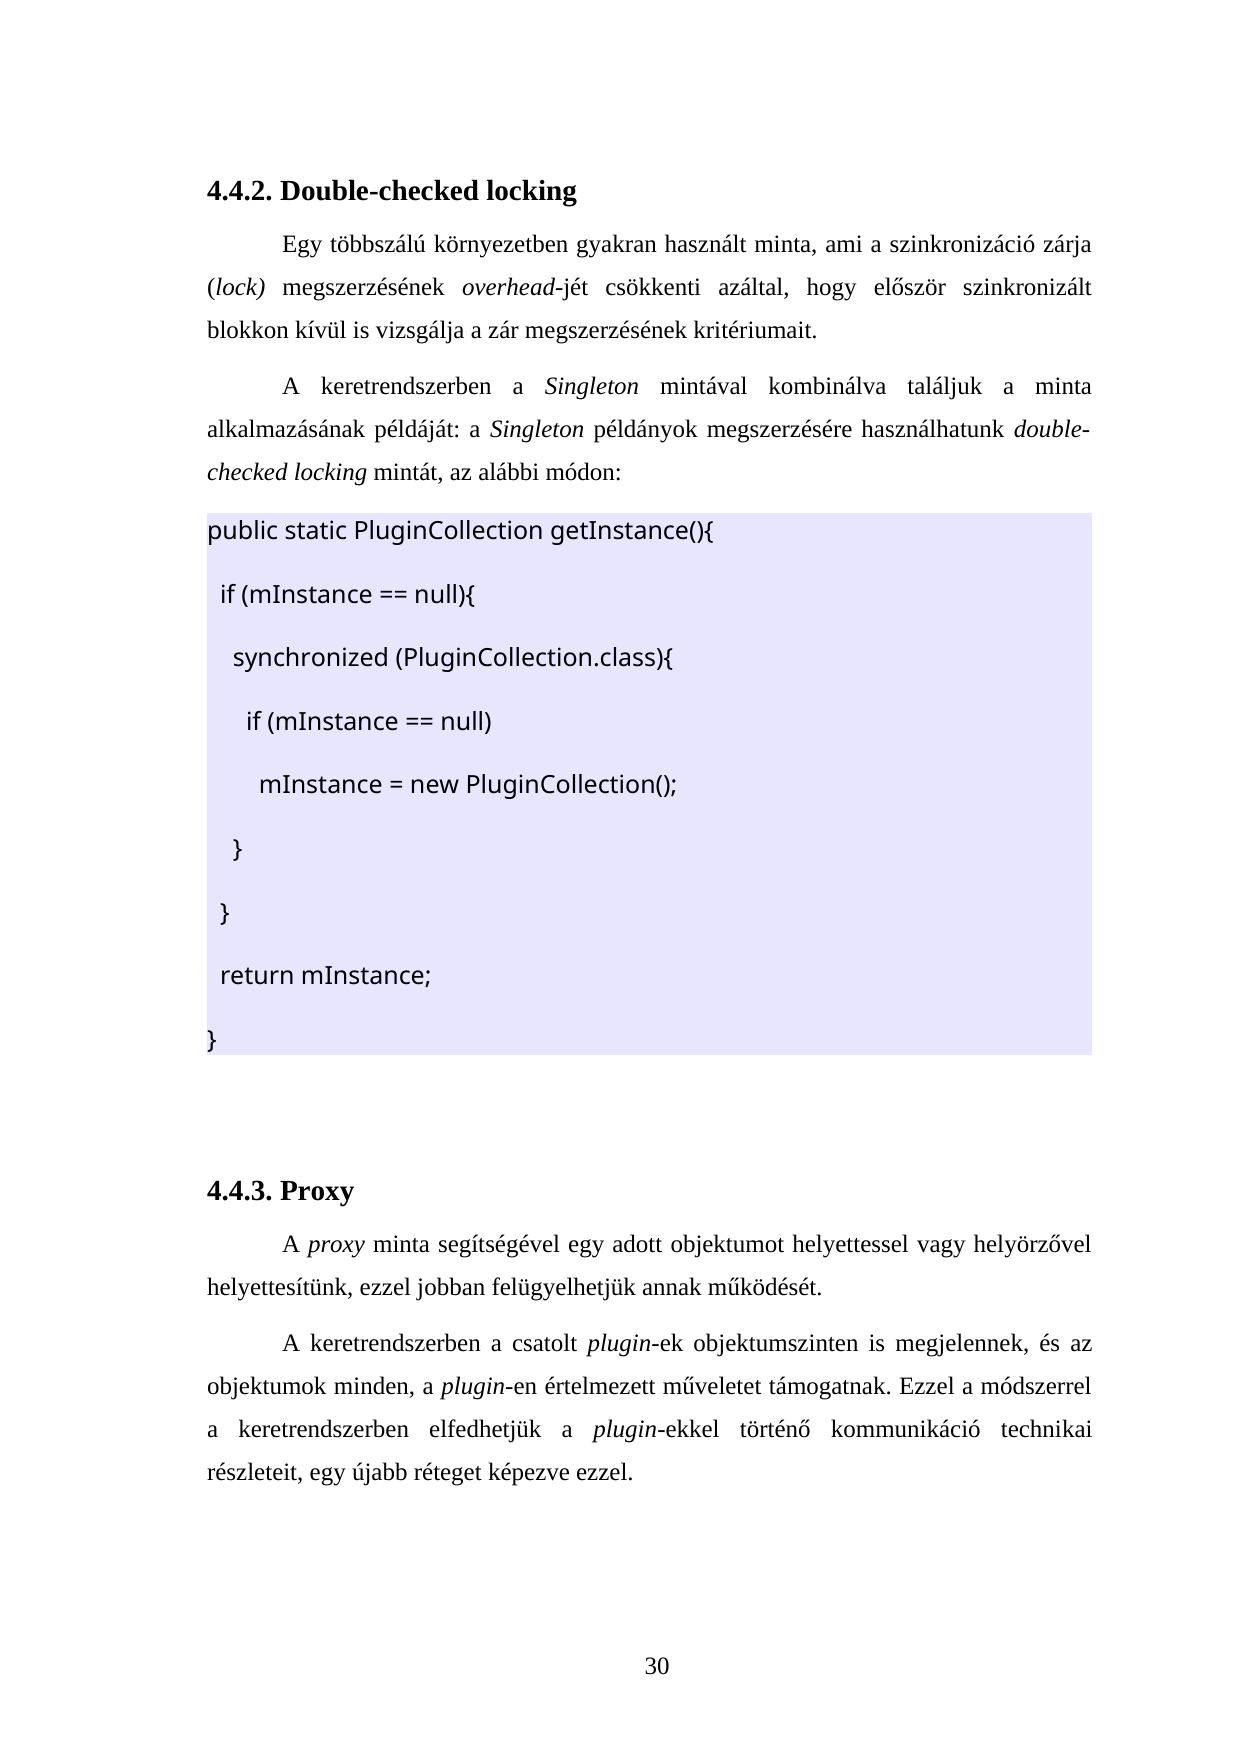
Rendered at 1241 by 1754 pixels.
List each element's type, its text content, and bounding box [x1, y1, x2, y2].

text if (mInstance == null){ [207, 577, 1092, 611]
text A proxy minta segítségével egy adott objektumot helyettessel vagy helyörzővel helyettesítünk, ezzel jobban felügyelhetjük annak működését. [207, 1229, 1092, 1301]
text public static PluginCollection getInstance(){ [207, 513, 1092, 547]
text A keretrendszerben a Singleton mintával kombinálva találjuk a minta alkalmazásának példáját: a Singleton példányok megszerzésére használhatunk double-checked locking mintát, az alábbi módon: [207, 371, 1092, 486]
text Egy többszálú környezetben gyakran használt minta, ami a szinkronizáció zárja (lock) megszerzésének overhead-jét csökkenti azáltal, hogy először szinkronizált blokkon kívül is vizsgálja a zár megszerzésének kritériumait. [207, 229, 1092, 344]
text } [207, 831, 1092, 865]
text synchronized (PluginCollection.class){ [207, 640, 1092, 674]
text return mInstance; [207, 958, 1092, 992]
subtitle 4.4.2. Double-checked locking [207, 173, 1092, 206]
text mInstance = new PluginCollection(); [207, 767, 1092, 801]
text } [207, 1021, 1092, 1055]
subtitle 4.4.3. Proxy [207, 1173, 1092, 1206]
text A keretrendszerben a csatolt plugin-ek objektumszinten is megjelennek, és az objektumok minden, a plugin-en értelmezett műveletet támogatnak. Ezzel a módszerrel a keretrendszerben elfedhetjük a plugin-ekkel történő kommunikáció technikai részleteit, egy újabb réteget képezve ezzel. [207, 1328, 1092, 1486]
text if (mInstance == null) [207, 704, 1092, 738]
text } [207, 894, 1092, 928]
